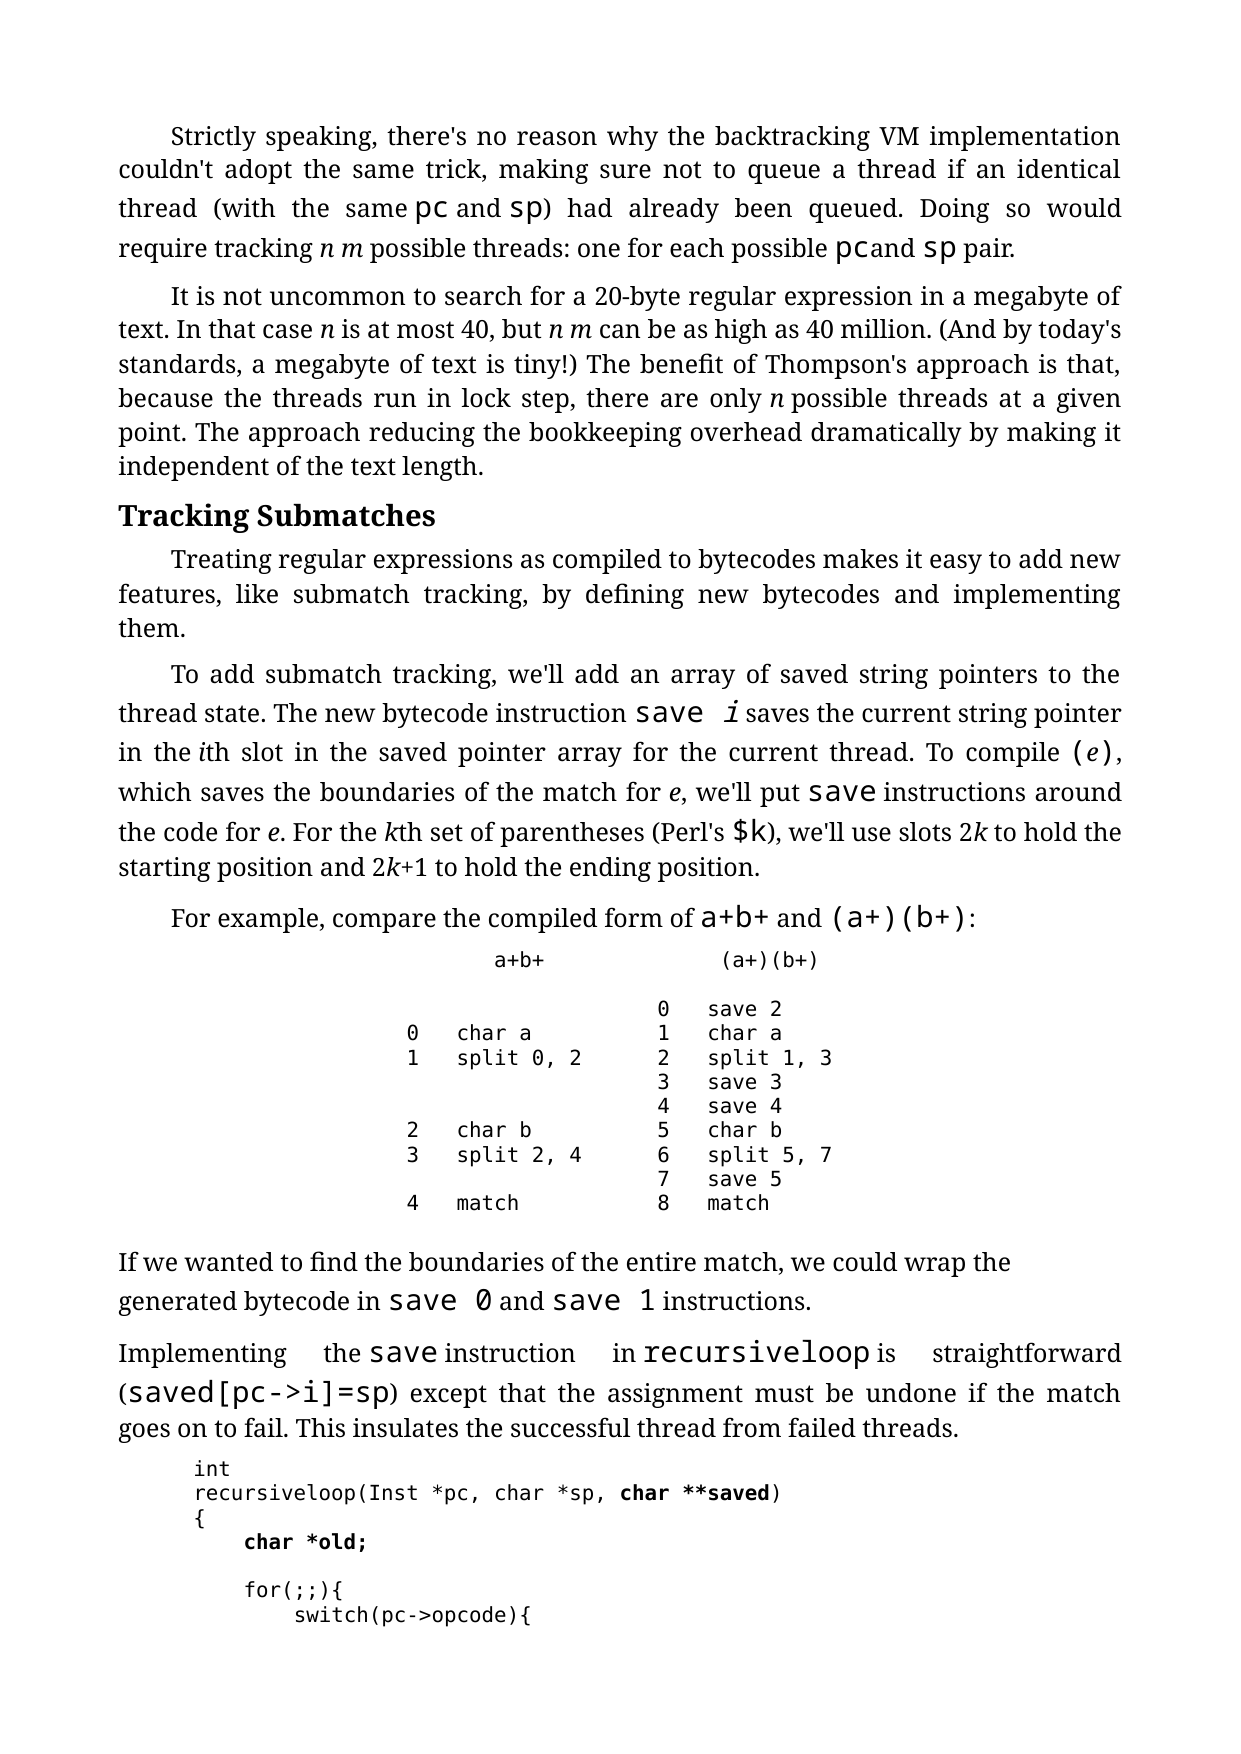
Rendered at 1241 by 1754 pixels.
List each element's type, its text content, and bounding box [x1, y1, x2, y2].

text switch(pc->opcode){ [193, 1603, 1047, 1627]
text It is not uncommon to search for a 20-byte regular expression in a megabyte of text. In that case n is at most 40, but n m can be as high as 40 million. (And by today's standards, a megabyte of text is tiny!) The benefit of Thompson's approach is that, because the threads run in lock step, there are only n possible threads at a given point. The approach reducing the bookkeeping overhead dramatically by making it independent of the text length. [118, 278, 1122, 482]
text for(;;){ [193, 1578, 1047, 1603]
text If we wanted to find the boundaries of the entire match, we could wrap the generated bytecode in save 0 and save 1 instructions. [118, 1245, 1122, 1319]
text char *old; [193, 1530, 1047, 1554]
text int [193, 1457, 1047, 1481]
text For example, compare the compiled form of a+b+ and (a+)(b+): [118, 896, 1122, 936]
text To add submatch tracking, we'll add an array of saved string pointers to the thread state. The new bytecode instruction save i saves the current string pointer in the ith slot in the saved pointer array for the current thread. To compile (e), which saves the boundaries of the match for e, we'll put save instructions around the code for e. For the kth set of parentheses (Perl's $k), we'll use slots 2k to hold the starting position and 2k+1 to hold the ending position. [118, 657, 1122, 884]
text Treating regular expressions as compiled to bytecodes makes it easy to add new features, like submatch tracking, by defining new bytecodes and implementing them. [118, 542, 1122, 644]
text recursiveloop(Inst *pc, char *sp, char **saved) [193, 1481, 1047, 1506]
text Strictly speaking, there's no reason why the backtracking VM implementation couldn't adopt the same trick, making sure not to queue a thread if an identical thread (with the same pc and sp) had already been queued. Doing so would require tracking n m possible threads: one for each possible pcand sp pair. [118, 118, 1122, 266]
text Implementing the save instruction in recursiveloop is straightforward (saved[pc->i]=sp) except that the assignment must be undone if the match goes on to fail. This insulates the successful thread from failed threads. [118, 1331, 1122, 1444]
table_header a+b+ (a+)(b+) 0 save 2 0 char a 1 char a 1 split 0, 2 2 split 1, 3 3 save 3 4 save 4 2 char b 5 char b 3 split 2, 4 6 split 5, 7 7 save 5 4 match 8 match [406, 949, 834, 1245]
subtitle Tracking Submatches [118, 495, 1122, 535]
text { [193, 1506, 1047, 1530]
